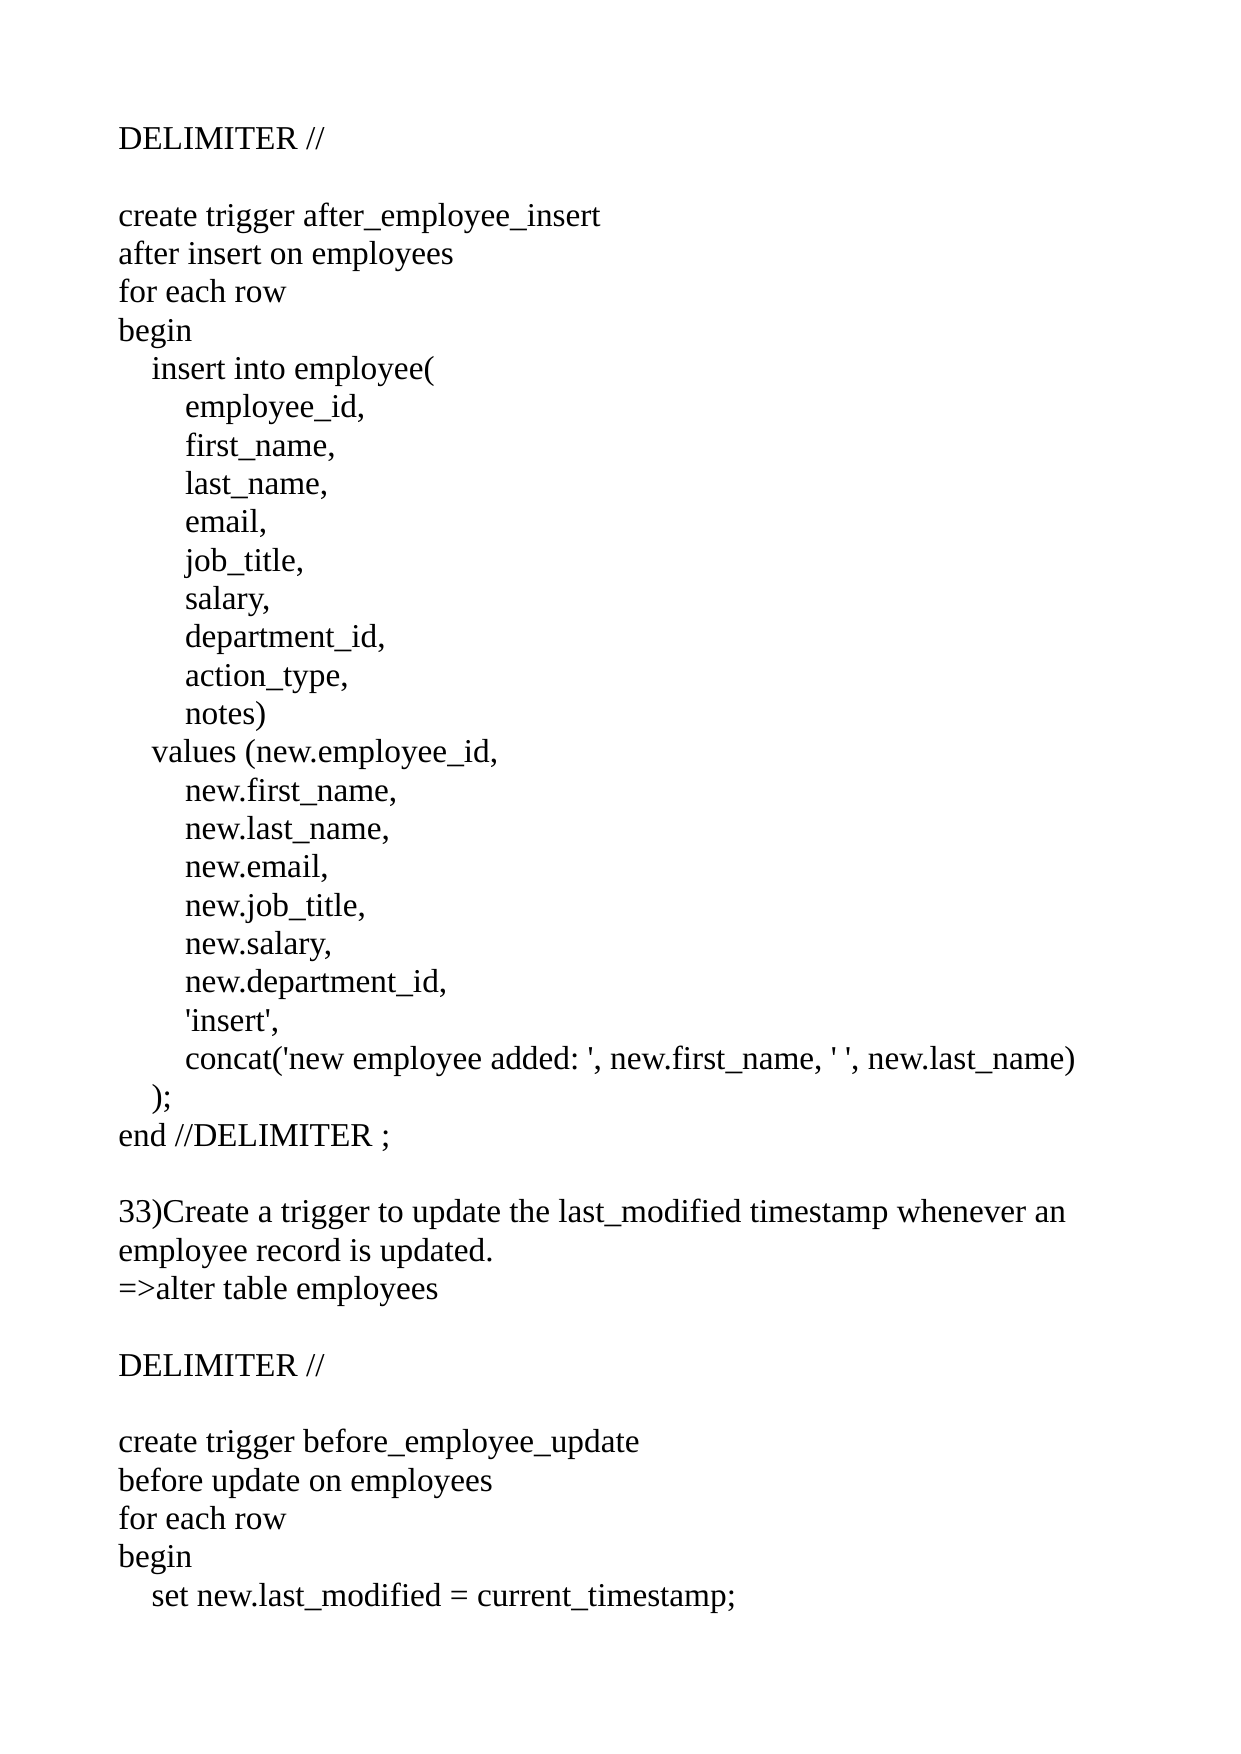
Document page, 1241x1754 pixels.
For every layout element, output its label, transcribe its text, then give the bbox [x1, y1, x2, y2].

text salary, [118, 578, 1122, 616]
text ); [118, 1076, 1122, 1115]
text end //DELIMITER ; [118, 1115, 1122, 1153]
text new.department_id, [118, 961, 1122, 1000]
text after insert on employees [118, 233, 1122, 271]
text DELIMITER // [118, 118, 1122, 156]
text set new.last_modified = current_timestamp; [118, 1575, 1122, 1613]
text notes) [118, 693, 1122, 731]
text first_name, [118, 425, 1122, 463]
text begin [118, 1536, 1122, 1575]
text for each row [118, 1498, 1122, 1536]
text create trigger before_employee_update [118, 1421, 1122, 1460]
text employee_id, [118, 386, 1122, 425]
text action_type, [118, 655, 1122, 693]
text concat('new employee added: ', new.first_name, ' ', new.last_name) [118, 1038, 1122, 1076]
text create trigger after_employee_insert [118, 195, 1122, 233]
text DELIMITER // [118, 1345, 1122, 1383]
text before update on employees [118, 1460, 1122, 1498]
text insert into employee( [118, 348, 1122, 386]
text 33)Create a trigger to update the last_modified timestamp whenever an employee record is updated. [118, 1191, 1122, 1268]
text email, [118, 501, 1122, 540]
text new.email, [118, 846, 1122, 885]
text new.job_title, [118, 885, 1122, 923]
text 'insert', [118, 1000, 1122, 1038]
text =>alter table employees [118, 1268, 1122, 1306]
text for each row [118, 271, 1122, 310]
text new.first_name, [118, 770, 1122, 808]
text job_title, [118, 540, 1122, 578]
text values (new.employee_id, [118, 731, 1122, 770]
text department_id, [118, 616, 1122, 655]
text last_name, [118, 463, 1122, 501]
text new.salary, [118, 923, 1122, 961]
text new.last_name, [118, 808, 1122, 846]
text begin [118, 310, 1122, 348]
